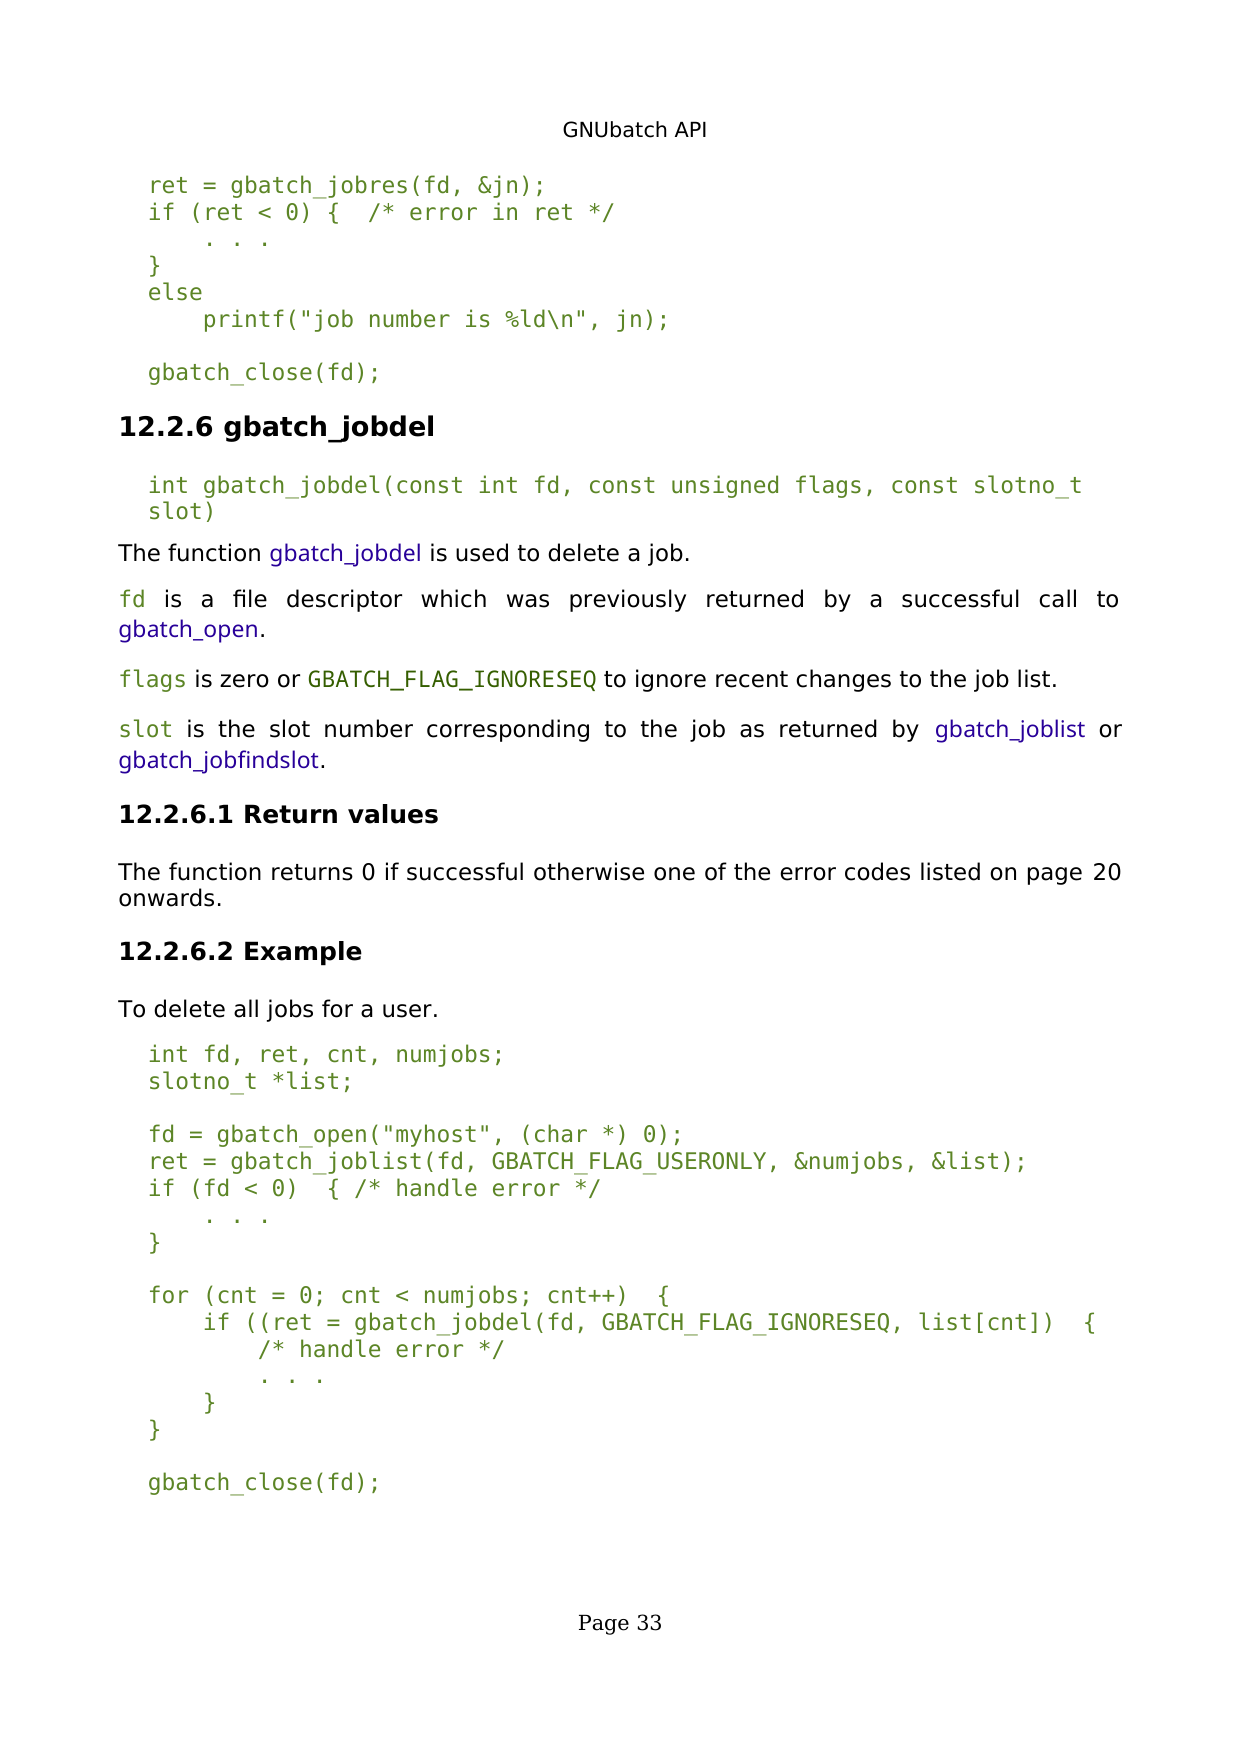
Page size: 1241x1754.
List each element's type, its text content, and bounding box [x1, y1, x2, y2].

text } [148, 252, 1122, 279]
text if (fd < 0) { /* handle error */ [148, 1175, 1122, 1202]
text fd is a file descriptor which was previously returned by a successful call to gbatch_open. [118, 587, 1122, 645]
text if ((ret = gbatch_jobdel(fd, GBATCH_FLAG_IGNORESEQ, list[cnt]) { [148, 1309, 1122, 1336]
text To delete all jobs for a user. [118, 996, 1122, 1023]
text The function returns 0 if successful otherwise one of the error codes listed on page 20 onwards. [118, 859, 1122, 912]
text The function gbatch_jobdel is used to delete a job. [118, 537, 1122, 568]
subtitle Example [118, 937, 1122, 967]
text if (ret < 0) { /* error in ret */ [148, 199, 1122, 225]
text else [148, 279, 1122, 306]
text } [148, 1229, 1122, 1255]
text . . . [148, 225, 1122, 252]
text slot is the slot number corresponding to the job as returned by gbatch_joblist or gbatch_jobfindslot. [118, 713, 1122, 775]
text gbatch_close(fd); [148, 1469, 1122, 1496]
text printf("job number is %ld\n", jn); [148, 306, 1122, 332]
text /* handle error */ [148, 1336, 1122, 1362]
text } [148, 1416, 1122, 1443]
text ret = gbatch_joblist(fd, GBATCH_FLAG_USERONLY, &numjobs, &list); [148, 1148, 1122, 1175]
text . . . [148, 1202, 1122, 1229]
text } [148, 1389, 1122, 1416]
subtitle Return values [118, 800, 1122, 829]
text for (cnt = 0; cnt < numjobs; cnt++) { [148, 1282, 1122, 1309]
text . . . [148, 1362, 1122, 1389]
text slotno_t *list; [148, 1068, 1122, 1095]
text gbatch_close(fd); [148, 359, 1122, 386]
text fd = gbatch_open("myhost", (char *) 0); [148, 1122, 1122, 1148]
text flags is zero or GBATCH_FLAG_IGNORESEQ to ignore recent changes to the job list. [118, 663, 1122, 694]
text ret = gbatch_jobres(fd, &jn); [148, 172, 1122, 199]
text int gbatch_jobdel(const int fd, const unsigned flags, const slotno_t slot) [148, 472, 1122, 525]
text int fd, ret, cnt, numjobs; [148, 1041, 1122, 1068]
subtitle gbatch_jobdel [118, 411, 1122, 442]
